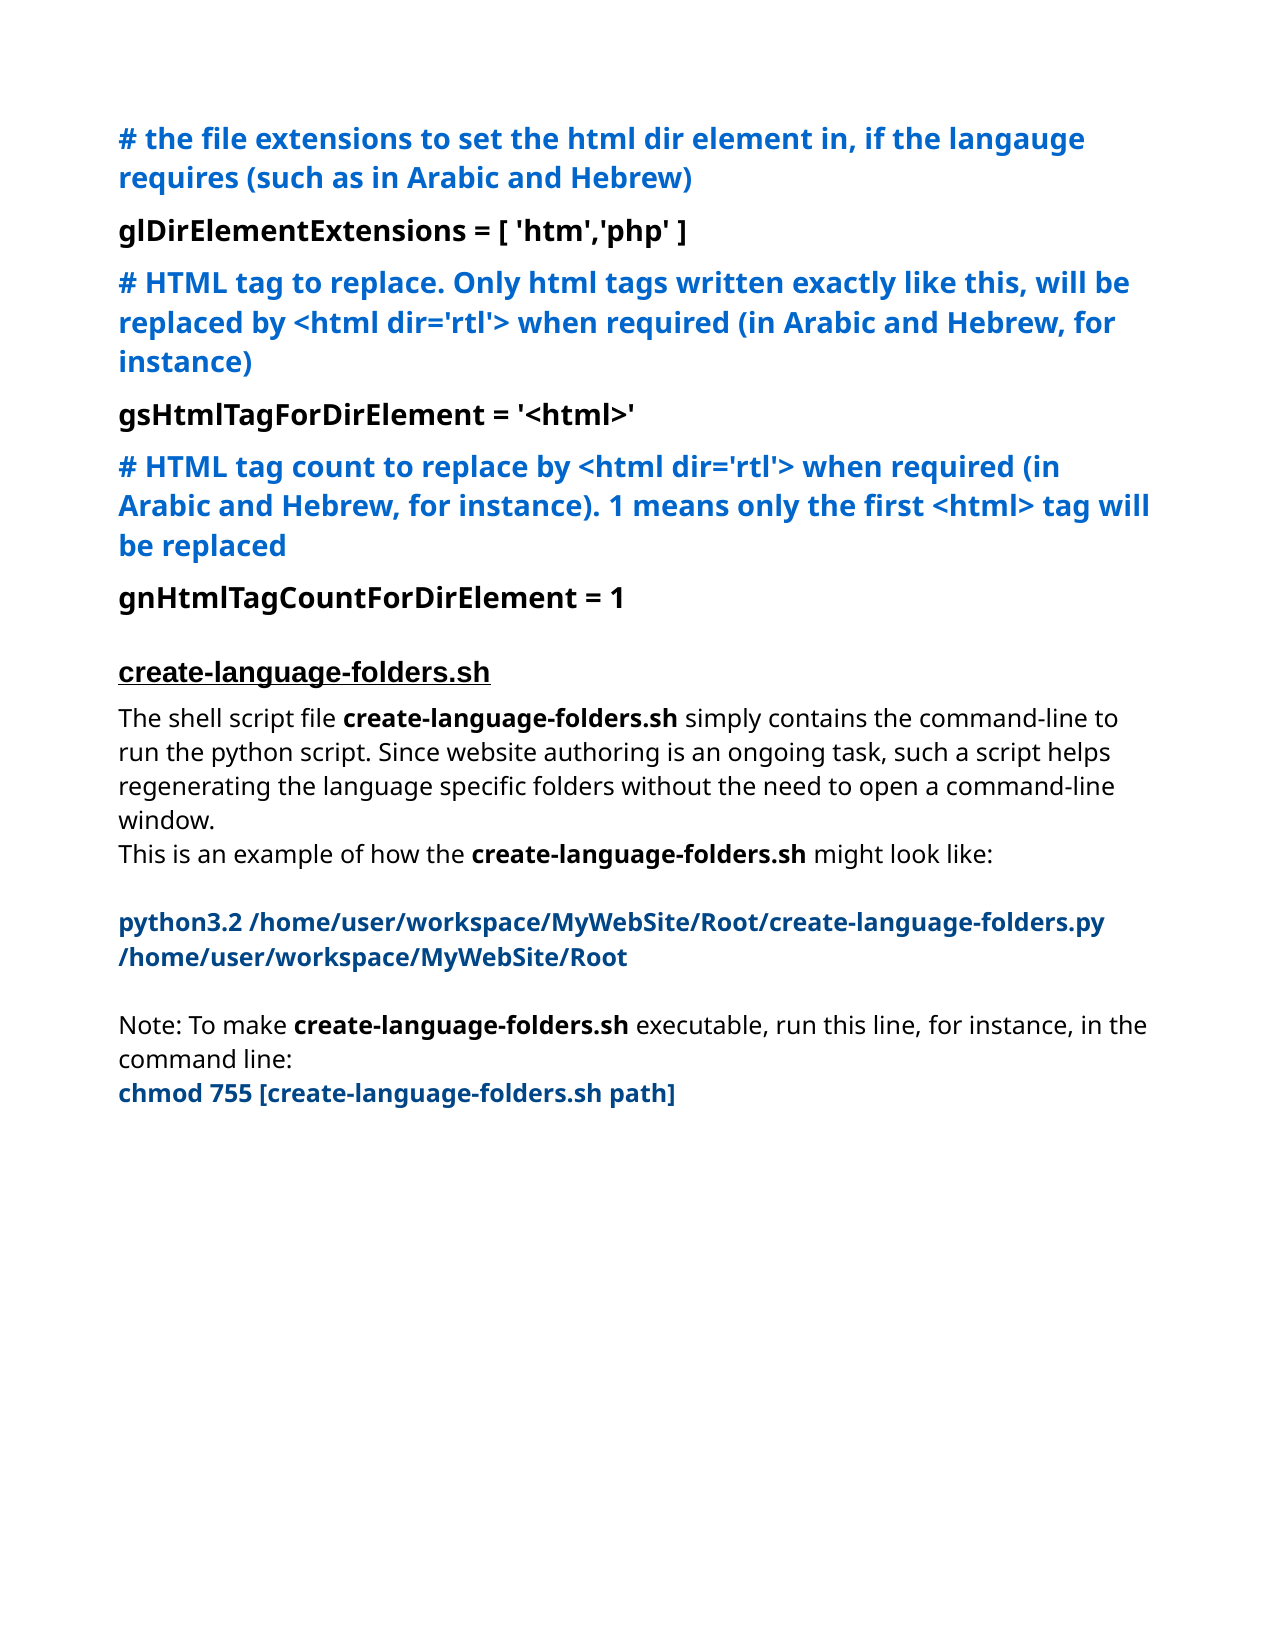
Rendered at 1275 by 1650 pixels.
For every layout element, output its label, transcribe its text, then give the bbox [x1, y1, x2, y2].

text # the file extensions to set the html dir element in, if the langauge requires (such as in Arabic and Hebrew) [118, 118, 1157, 197]
text gnHtmlTagCountForDirElement = 1 [118, 577, 1157, 617]
text # HTML tag to replace. Only html tags written exactly like this, will be replaced by <html dir='rtl'> when required (in Arabic and Hebrew, for instance) [118, 262, 1157, 381]
text This is an example of how the create-language-folders.sh might look like: [118, 837, 1157, 871]
text chmod 755 [create-language-folders.sh path] [118, 1075, 1157, 1109]
text # HTML tag count to replace by <html dir='rtl'> when required (in Arabic and Hebrew, for instance). 1 means only the first <html> tag will be replaced [118, 446, 1157, 565]
text The shell script file create-language-folders.sh simply contains the command-line to run the python script. Since website authoring is an ongoing task, such a script helps regenerating the language specific folders without the need to open a command-line window. [118, 701, 1157, 837]
text Note: To make create-language-folders.sh executable, run this line, for instance, in the command line: [118, 1007, 1157, 1075]
text gsHtmlTagForDirElement = '<html>' [118, 394, 1157, 433]
text glDirElementExtensions = [ 'htm','php' ] [118, 210, 1157, 250]
text python3.2 /home/user/workspace/MyWebSite/Root/create-language-folders.py /home/user/workspace/MyWebSite/Root [118, 905, 1157, 973]
subtitle create-language-folders.sh [118, 655, 1157, 688]
